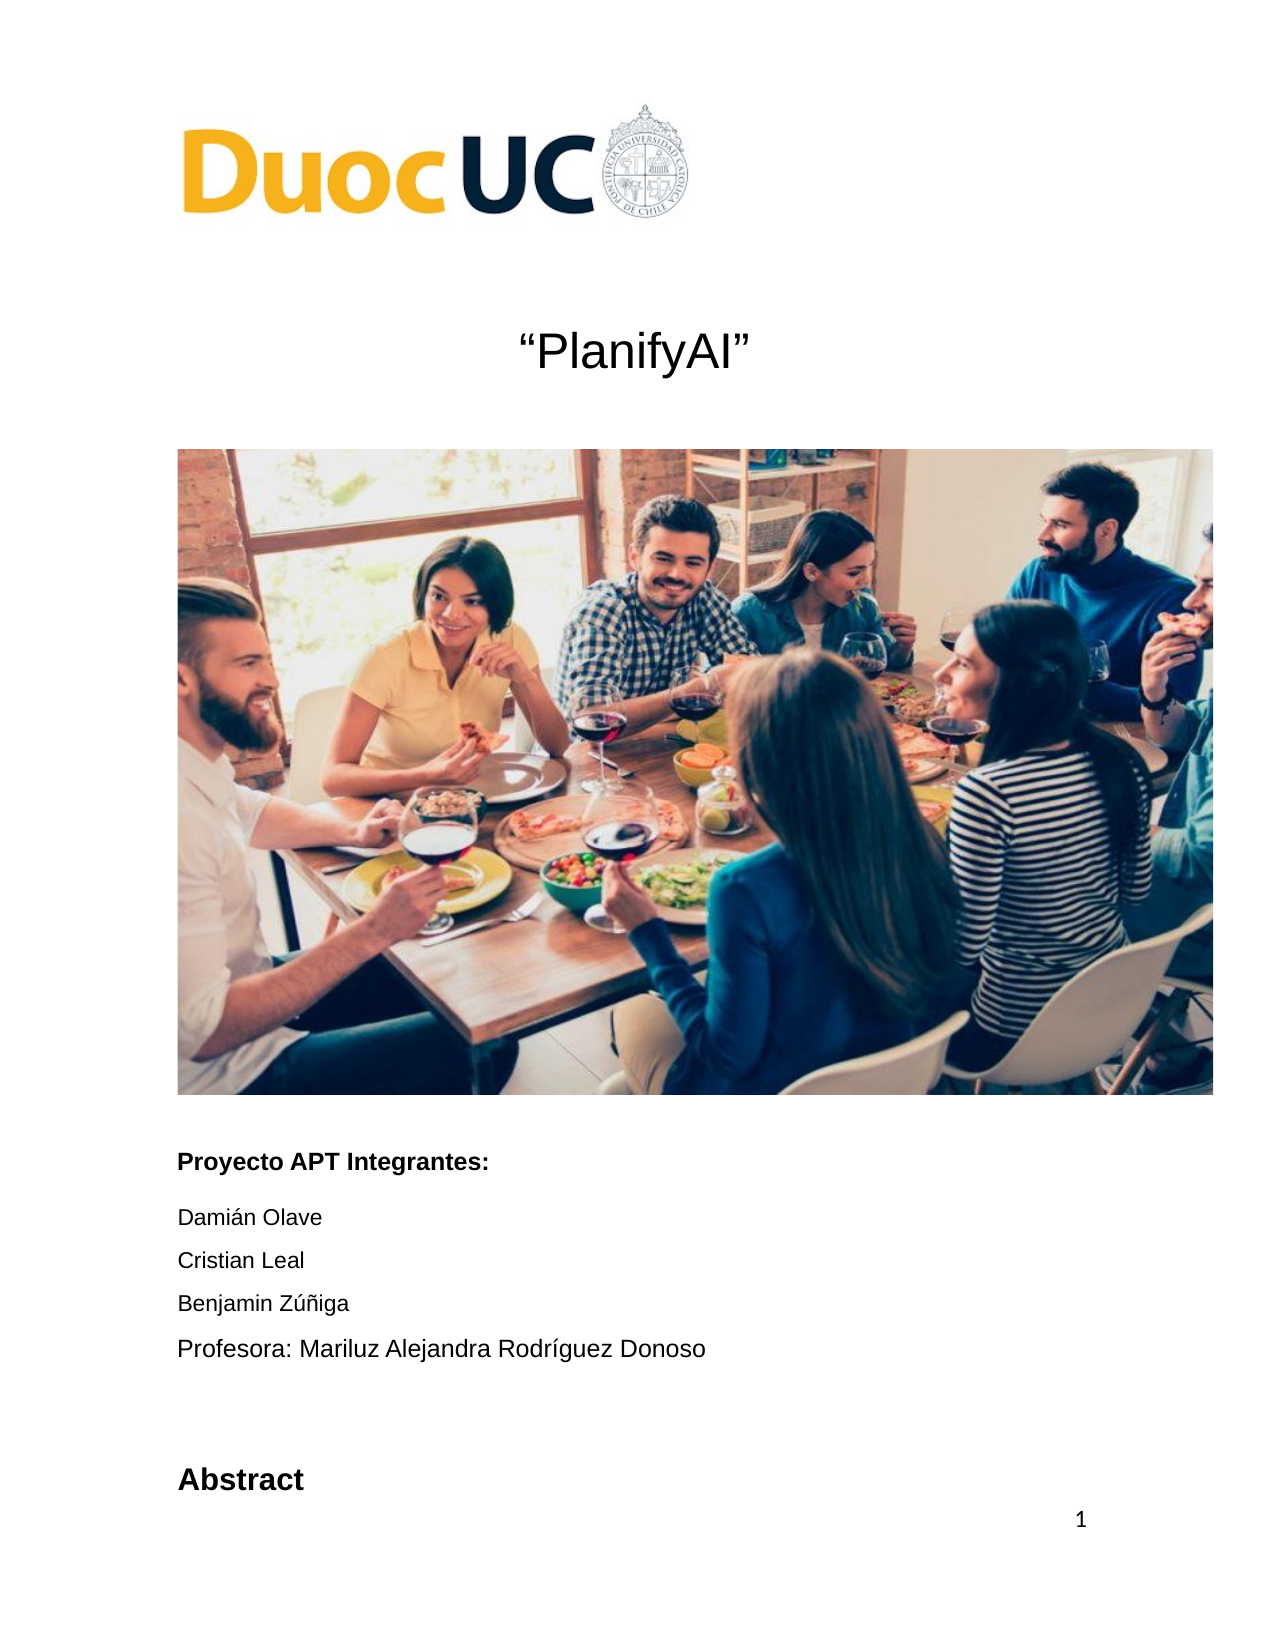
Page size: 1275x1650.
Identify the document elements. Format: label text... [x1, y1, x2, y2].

text “PlanifyAI” [519, 322, 1227, 379]
text Damián Olave [177, 1204, 1227, 1230]
text Proyecto APT Integrantes: [177, 1147, 593, 1175]
text Benjamin Zúñiga [177, 1290, 1227, 1316]
text Abstract [177, 1461, 1227, 1497]
text Cristian Leal [177, 1247, 1227, 1273]
text Profesora: Mariluz Alejandra Rodríguez Donoso [177, 1334, 1093, 1363]
